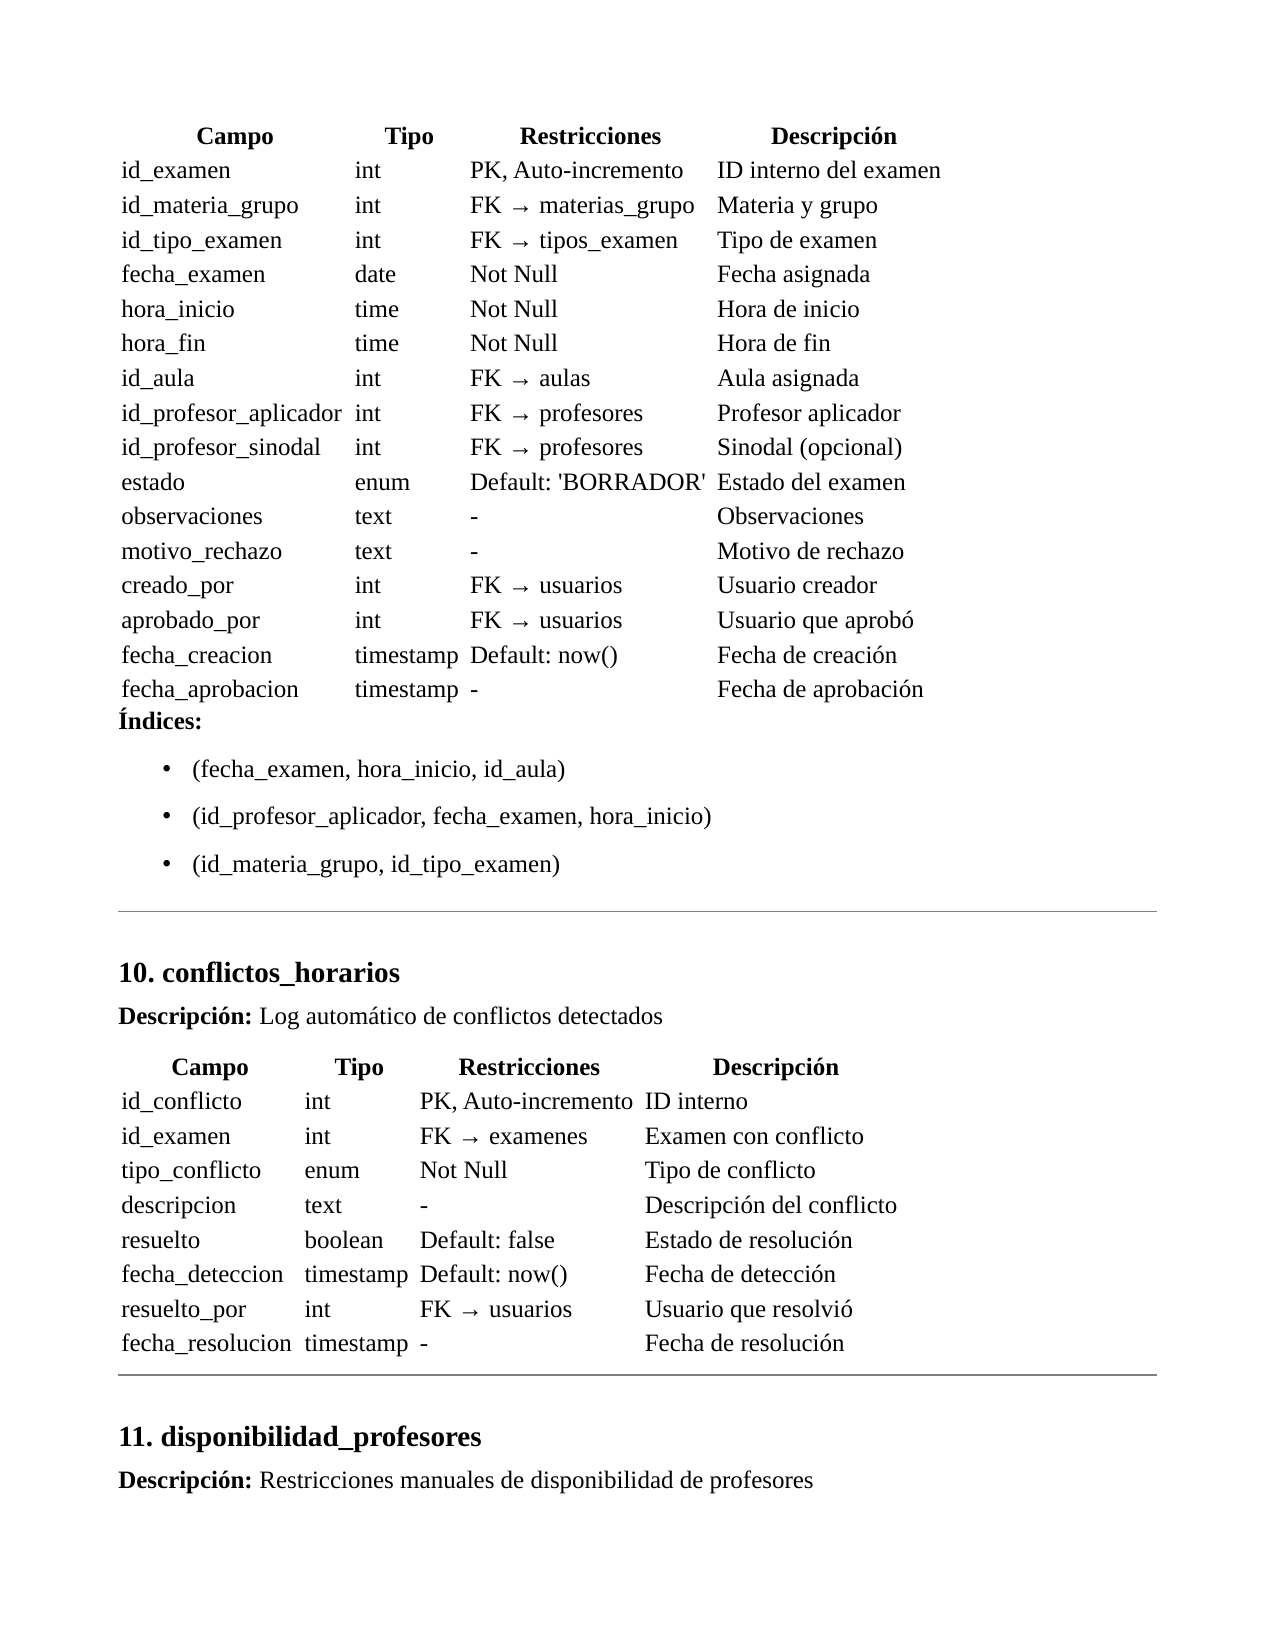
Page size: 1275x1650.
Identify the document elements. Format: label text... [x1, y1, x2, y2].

table_cell Fecha asignada [714, 256, 954, 291]
text Descripción: Log automático de conflictos detectados [118, 1001, 1157, 1030]
table_cell id_examen [118, 153, 352, 187]
table_cell Usuario creador [714, 568, 954, 602]
subtitle 11. disponibilidad_profesores [118, 1419, 1157, 1453]
table_cell date [352, 256, 467, 291]
table_cell fecha_creacion [118, 637, 352, 671]
table_cell FK → aulas [467, 360, 714, 395]
table_cell Usuario que aprobó [714, 602, 954, 637]
table_cell FK → usuarios [467, 602, 714, 637]
table_cell - [467, 533, 714, 568]
table_cell resuelto [118, 1222, 301, 1256]
table_cell motivo_rechazo [118, 533, 352, 568]
table_cell Fecha de creación [714, 637, 954, 671]
table_cell hora_inicio [118, 291, 352, 326]
table_cell FK → examenes [417, 1118, 642, 1153]
table_header Campo [118, 1049, 301, 1083]
list (id_materia_grupo, id_tipo_examen) [162, 849, 1157, 878]
table_cell id_tipo_examen [118, 222, 352, 256]
table_cell int [352, 360, 467, 395]
table_cell Default: now() [467, 637, 714, 671]
table_cell Observaciones [714, 499, 954, 533]
table_cell - [417, 1187, 642, 1222]
table_cell Estado del examen [714, 464, 954, 498]
table_cell FK → profesores [467, 429, 714, 464]
table_header Descripción [714, 118, 954, 153]
text Índices: [118, 706, 1157, 735]
table_cell boolean [301, 1222, 417, 1256]
table_cell id_profesor_aplicador [118, 395, 352, 429]
table_cell Aula asignada [714, 360, 954, 395]
table_cell time [352, 326, 467, 360]
table_cell Usuario que resolvió [642, 1291, 910, 1326]
table_cell id_examen [118, 1118, 301, 1153]
subtitle 10. conflictos_horarios [118, 955, 1157, 989]
table_cell tipo_conflicto [118, 1153, 301, 1187]
table_cell int [301, 1118, 417, 1153]
table_cell Hora de fin [714, 326, 954, 360]
table_cell id_aula [118, 360, 352, 395]
table_cell FK → materias_grupo [467, 187, 714, 222]
table_cell FK → usuarios [467, 568, 714, 602]
table_cell text [352, 499, 467, 533]
table_cell ID interno [642, 1084, 910, 1118]
table_header Descripción [642, 1049, 910, 1083]
table_cell FK → profesores [467, 395, 714, 429]
table_cell FK → usuarios [417, 1291, 642, 1326]
table_cell enum [301, 1153, 417, 1187]
table_cell int [352, 187, 467, 222]
table_cell - [467, 671, 714, 706]
table_cell Examen con conflicto [642, 1118, 910, 1153]
table_cell - [467, 499, 714, 533]
list (id_profesor_aplicador, fecha_examen, hora_inicio) [162, 801, 1157, 830]
table_header Campo [118, 118, 352, 153]
table_cell estado [118, 464, 352, 498]
table_cell observaciones [118, 499, 352, 533]
table_cell Fecha de aprobación [714, 671, 954, 706]
table_cell Tipo de examen [714, 222, 954, 256]
table_header Tipo [352, 118, 467, 153]
list (fecha_examen, hora_inicio, id_aula) [162, 754, 1157, 782]
table_cell text [352, 533, 467, 568]
table_cell Not Null [467, 291, 714, 326]
table_header Restricciones [417, 1049, 642, 1083]
table_cell PK, Auto-incremento [417, 1084, 642, 1118]
table_cell Motivo de rechazo [714, 533, 954, 568]
table_cell FK → tipos_examen [467, 222, 714, 256]
table_cell Profesor aplicador [714, 395, 954, 429]
table_cell int [352, 395, 467, 429]
table_cell fecha_examen [118, 256, 352, 291]
table_cell fecha_resolucion [118, 1326, 301, 1360]
table_cell enum [352, 464, 467, 498]
table_cell creado_por [118, 568, 352, 602]
table_cell timestamp [352, 671, 467, 706]
table_cell Estado de resolución [642, 1222, 910, 1256]
table_cell Hora de inicio [714, 291, 954, 326]
table_cell resuelto_por [118, 1291, 301, 1326]
table_cell int [352, 153, 467, 187]
table_cell Sinodal (opcional) [714, 429, 954, 464]
table_cell int [352, 568, 467, 602]
table_cell Default: false [417, 1222, 642, 1256]
table_cell int [352, 429, 467, 464]
table_cell Fecha de resolución [642, 1326, 910, 1360]
table_cell Not Null [467, 256, 714, 291]
table_cell fecha_aprobacion [118, 671, 352, 706]
table_cell timestamp [301, 1256, 417, 1291]
table_cell Fecha de detección [642, 1256, 910, 1291]
table_header Tipo [301, 1049, 417, 1083]
table_cell PK, Auto-incremento [467, 153, 714, 187]
table_cell Not Null [467, 326, 714, 360]
table_cell int [352, 602, 467, 637]
table_cell ID interno del examen [714, 153, 954, 187]
table_cell id_conflicto [118, 1084, 301, 1118]
table_cell int [301, 1084, 417, 1118]
table_cell time [352, 291, 467, 326]
table_cell fecha_deteccion [118, 1256, 301, 1291]
table_cell id_profesor_sinodal [118, 429, 352, 464]
table_cell Default: 'BORRADOR' [467, 464, 714, 498]
table_cell Materia y grupo [714, 187, 954, 222]
table_cell hora_fin [118, 326, 352, 360]
table_cell timestamp [352, 637, 467, 671]
table_cell id_materia_grupo [118, 187, 352, 222]
table_cell aprobado_por [118, 602, 352, 637]
table_cell timestamp [301, 1326, 417, 1360]
table_cell text [301, 1187, 417, 1222]
table_cell Tipo de conflicto [642, 1153, 910, 1187]
text Descripción: Restricciones manuales de disponibilidad de profesores [118, 1465, 1157, 1494]
table_header Restricciones [467, 118, 714, 153]
table_cell int [352, 222, 467, 256]
table_cell Not Null [417, 1153, 642, 1187]
table_cell Descripción del conflicto [642, 1187, 910, 1222]
table_cell descripcion [118, 1187, 301, 1222]
table_cell int [301, 1291, 417, 1326]
table_cell Default: now() [417, 1256, 642, 1291]
table_cell - [417, 1326, 642, 1360]
